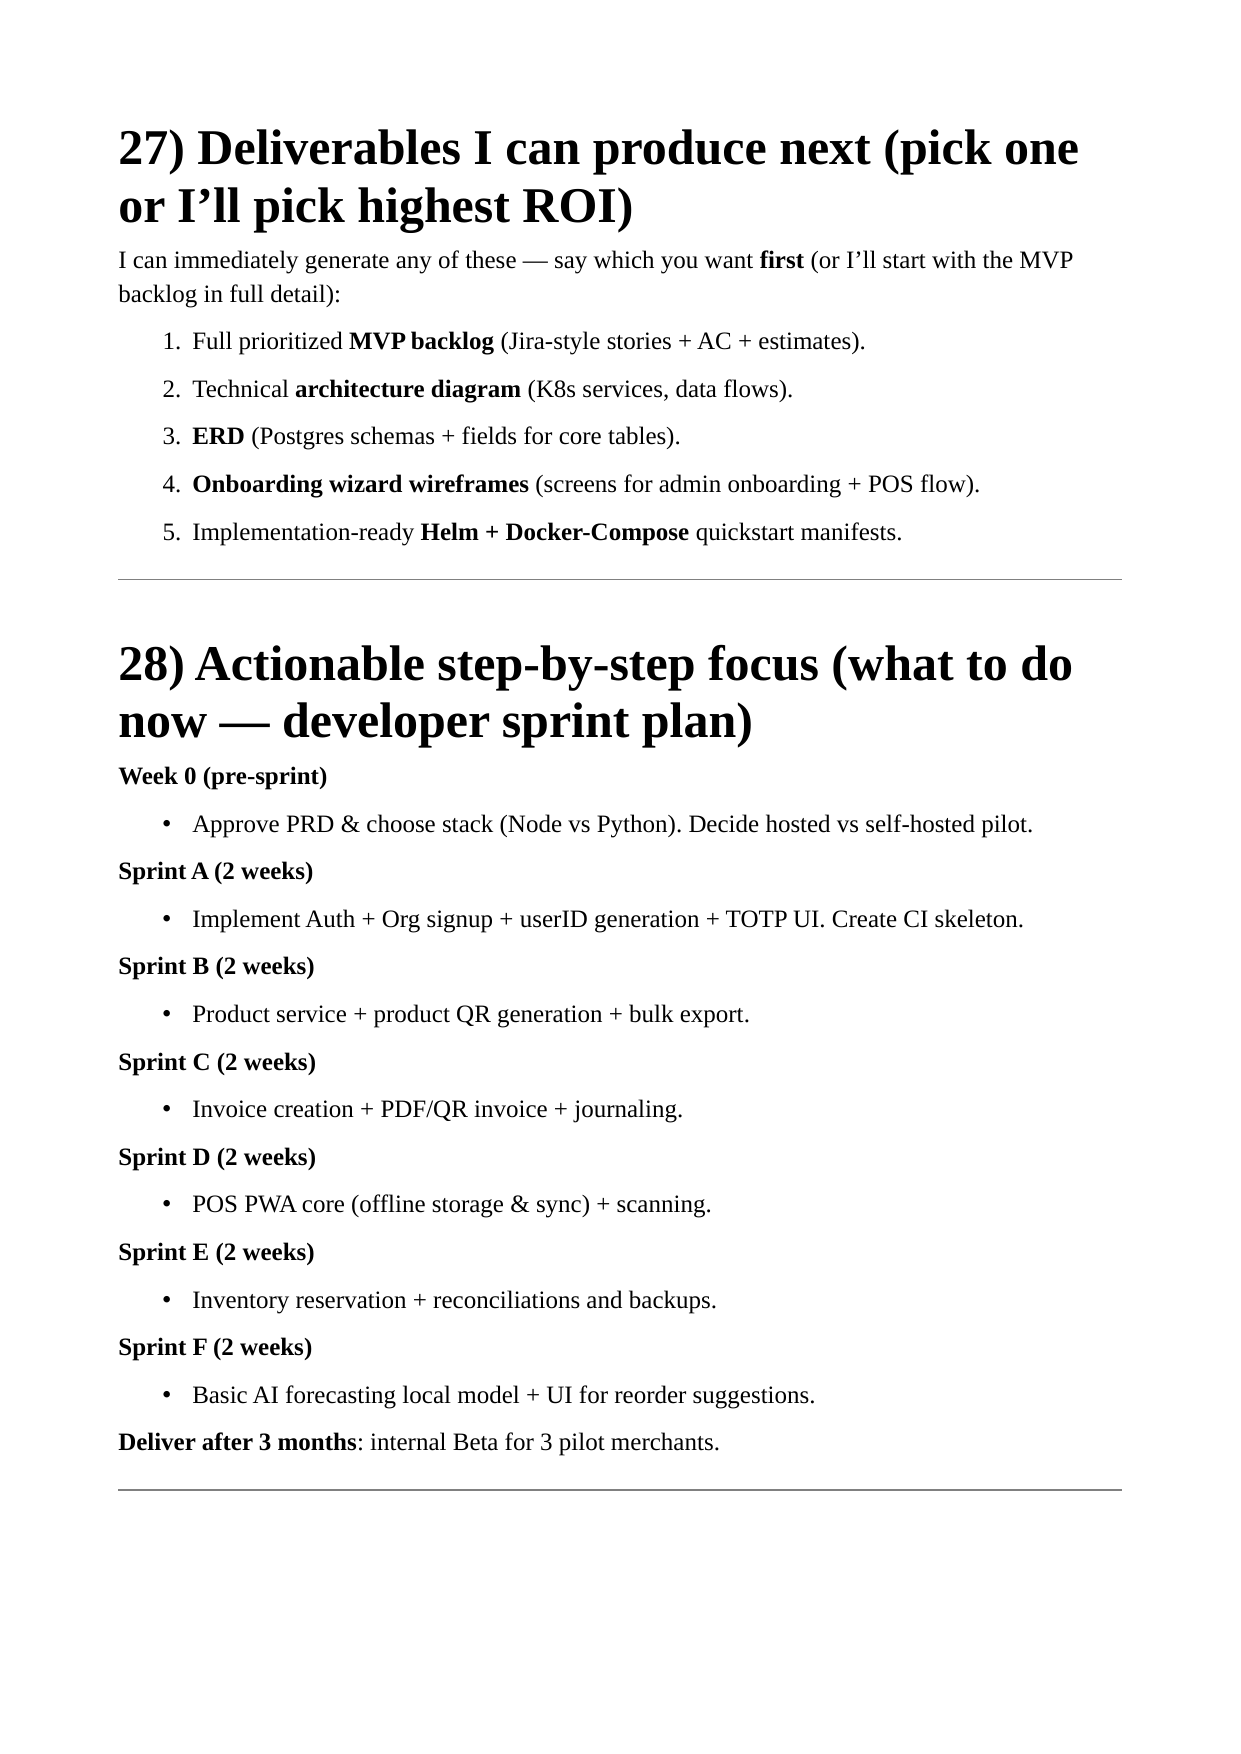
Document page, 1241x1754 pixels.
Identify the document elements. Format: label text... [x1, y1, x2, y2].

text Sprint D (2 weeks) [118, 1142, 1122, 1171]
list Basic AI forecasting local model + UI for reorder suggestions. [162, 1380, 1122, 1409]
list POS PWA core (offline storage & sync) + scanning. [162, 1189, 1122, 1218]
text Week 0 (pre-sprint) [118, 761, 1122, 790]
text Sprint A (2 weeks) [118, 856, 1122, 885]
list Full prioritized MVP backlog (Jira-style stories + AC + estimates). [162, 326, 1122, 355]
list Approve PRD & choose stack (Node vs Python). Decide hosted vs self-hosted pilot. [162, 809, 1122, 837]
subtitle 28) Actionable step-by-step focus (what to do now — developer sprint plan) [118, 633, 1122, 748]
list Onboarding wizard wireframes (screens for admin onboarding + POS flow). [162, 469, 1122, 498]
list ERD (Postgres schemas + fields for core tables). [162, 421, 1122, 450]
text Sprint C (2 weeks) [118, 1047, 1122, 1075]
list Technical architecture diagram (K8s services, data flows). [162, 374, 1122, 403]
list Implement Auth + Org signup + userID generation + TOTP UI. Create CI skeleton. [162, 904, 1122, 933]
list Implementation-ready Helm + Docker-Compose quickstart manifests. [162, 517, 1122, 545]
subtitle 27) Deliverables I can produce next (pick one or I’ll pick highest ROI) [118, 118, 1122, 233]
text Sprint E (2 weeks) [118, 1237, 1122, 1266]
list Invoice creation + PDF/QR invoice + journaling. [162, 1094, 1122, 1123]
text Sprint F (2 weeks) [118, 1332, 1122, 1361]
list Inventory reservation + reconciliations and backups. [162, 1285, 1122, 1313]
text I can immediately generate any of these — say which you want first (or I’ll start with the MVP backlog in full detail): [118, 246, 1122, 307]
text Sprint B (2 weeks) [118, 951, 1122, 980]
text Deliver after 3 months: internal Beta for 3 pilot merchants. [118, 1427, 1122, 1456]
list Product service + product QR generation + bulk export. [162, 999, 1122, 1028]
